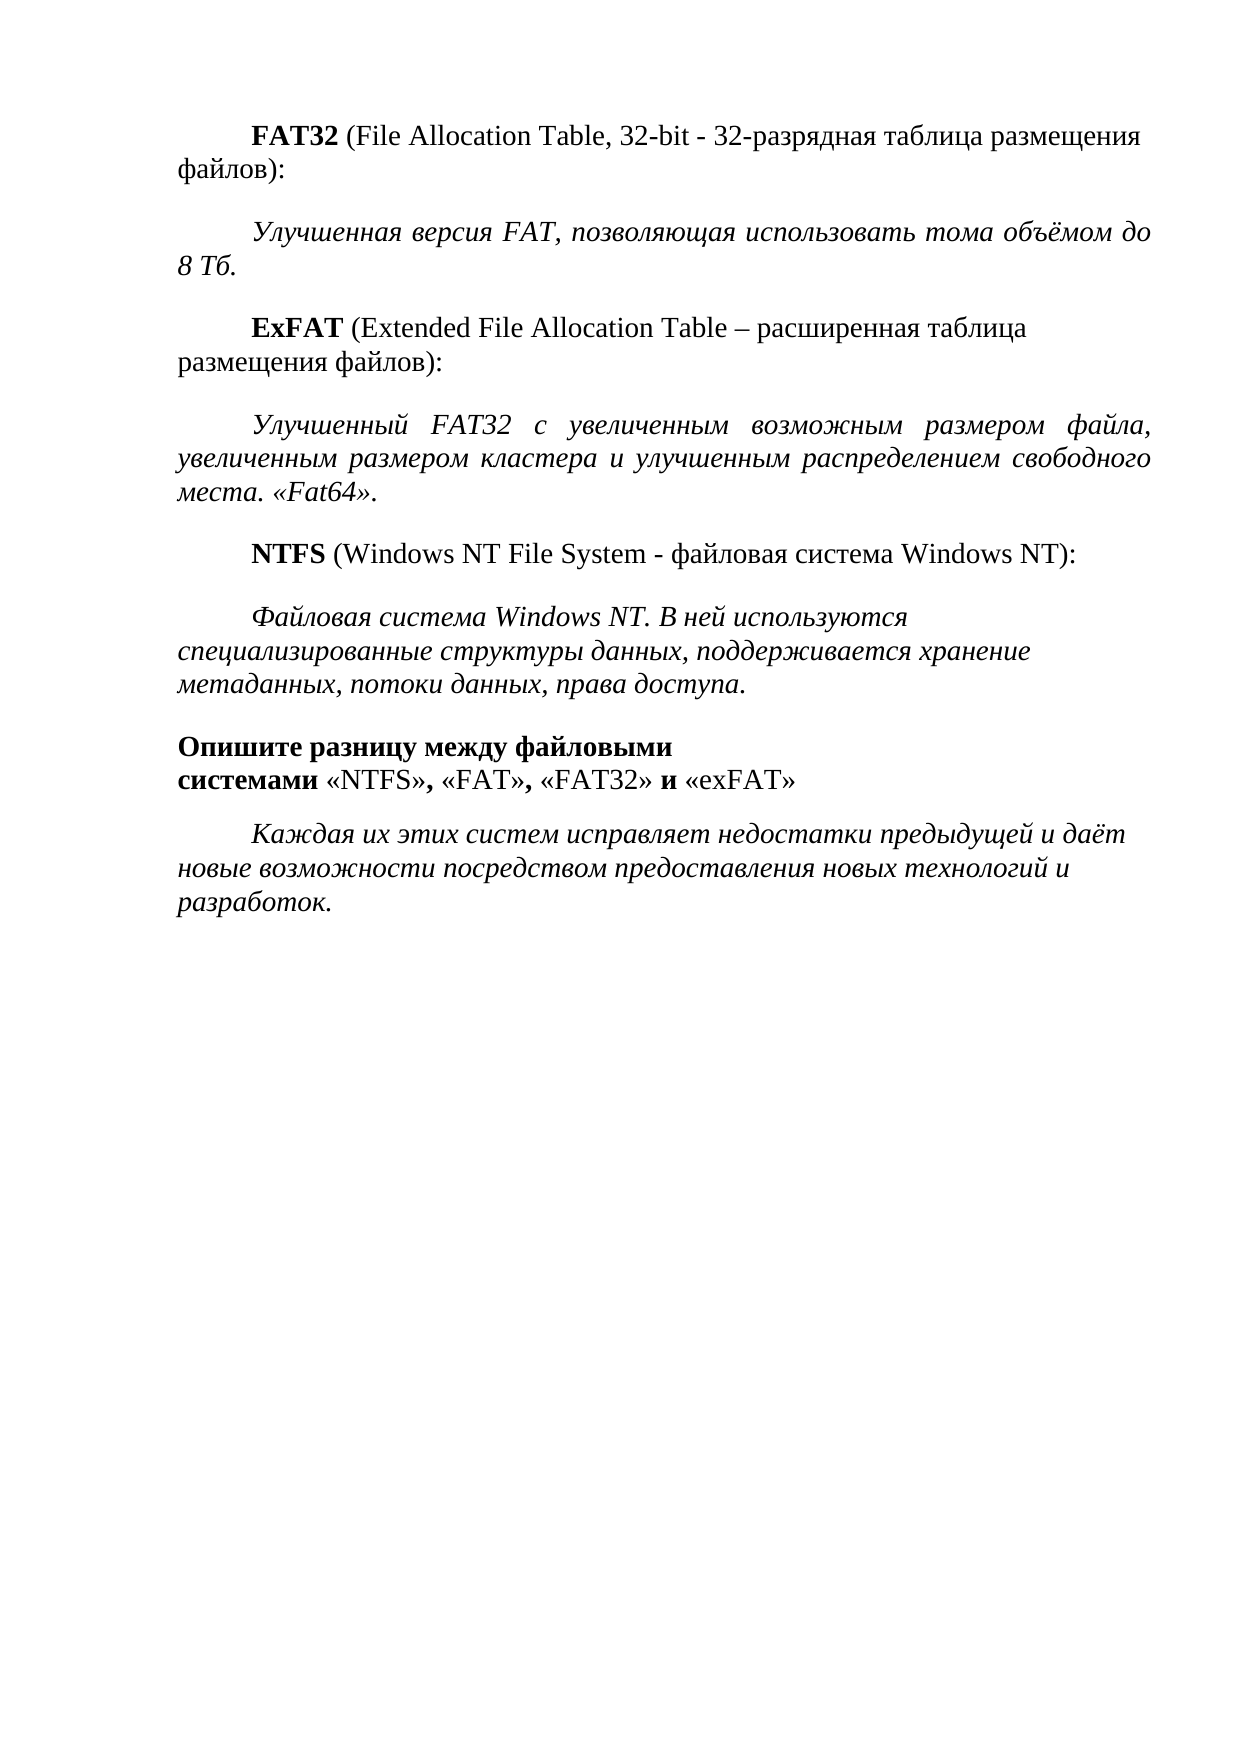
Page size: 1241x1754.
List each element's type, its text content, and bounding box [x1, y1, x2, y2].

subtitle Опишите разницу между файловыми системами «NTFS», «FAT», «FAT32» и «exFAT» [177, 729, 1152, 796]
text Файловая система Windows NT. В ней используются специализированные структуры данных, поддерживается хранение метаданных, потоки данных, права доступа. [177, 599, 1152, 700]
text Улучшенный FAT32 с увеличенным возможным размером файла, увеличенным размером кластера и улучшенным распределением свободного места. «Fat64». [177, 407, 1152, 507]
text FAT32 (File Allocation Table, 32-bit - 32-разрядная таблица размещения файлов): [177, 118, 1152, 185]
text ExFAT (Extended File Allocation Table – расширенная таблица размещения файлов): [177, 311, 1152, 378]
text NTFS (Windows NT File System - файловая система Windows NT): [177, 537, 1152, 570]
text Улучшенная версия FAT, позволяющая использовать тома объёмом до 8 Тб. [177, 214, 1152, 281]
subtitle Каждая их этих систем исправляет недостатки предыдущей и даёт новые возможности посредством предоставления новых технологий и разработок. [177, 817, 1152, 917]
